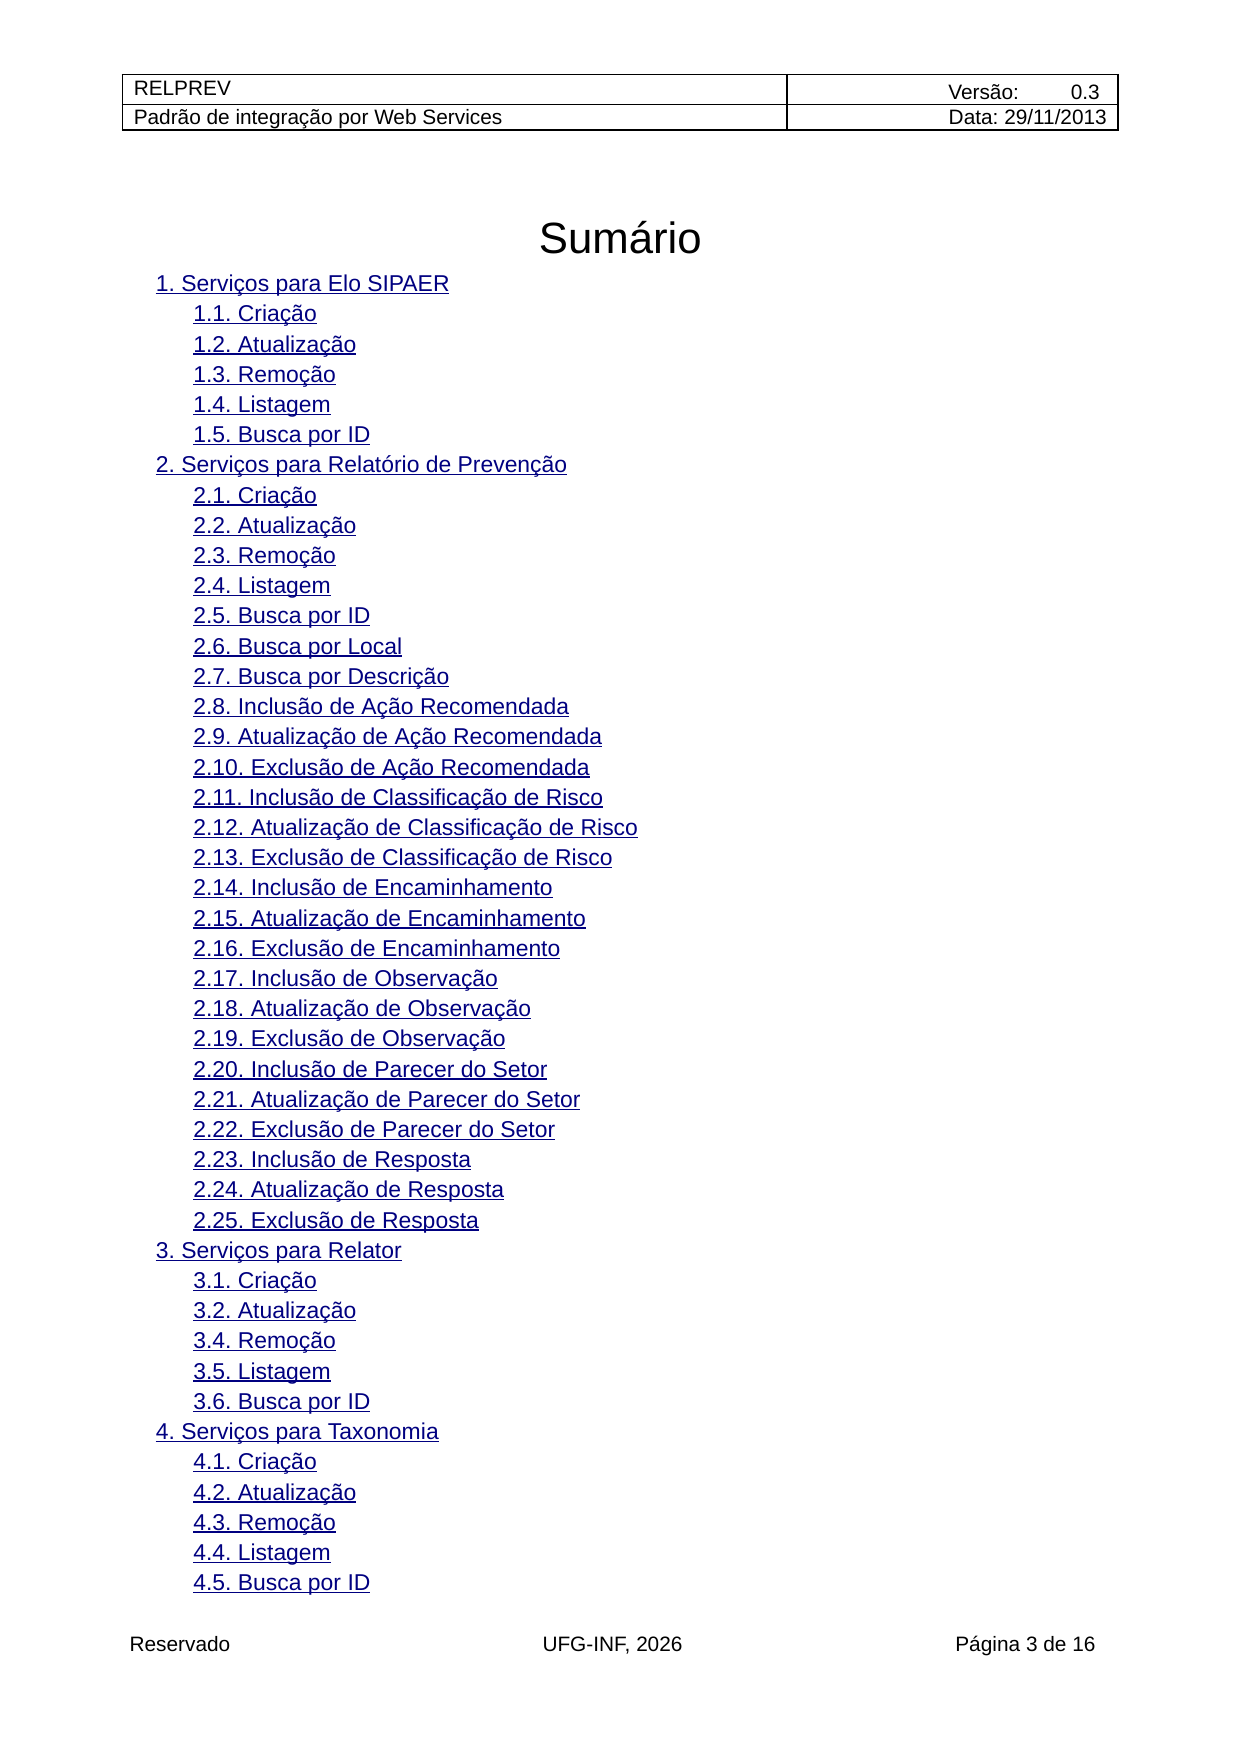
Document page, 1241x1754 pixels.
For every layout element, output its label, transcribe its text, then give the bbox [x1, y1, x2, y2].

text 2.17. Inclusão de Observação [193, 965, 1122, 991]
text 4.3. Remoção [193, 1509, 1122, 1535]
text 2.18. Atualização de Observação [193, 995, 1122, 1022]
text 2.22. Exclusão de Parecer do Setor [193, 1116, 1122, 1142]
text 1.3. Remoção [193, 361, 1122, 387]
text 2.7. Busca por Descrição [193, 663, 1122, 689]
text 2.10. Exclusão de Ação Recomendada [193, 753, 1122, 780]
text 1.5. Busca por ID [193, 421, 1122, 448]
text 2.21. Atualização de Parecer do Setor [193, 1086, 1122, 1112]
text 3.1. Criação [193, 1267, 1122, 1293]
text 4. Serviços para Taxonomia [156, 1418, 1122, 1444]
text 2.3. Remoção [193, 542, 1122, 568]
text 4.5. Busca por ID [193, 1569, 1122, 1596]
text 2.16. Exclusão de Encaminhamento [193, 935, 1122, 961]
text 2.23. Inclusão de Resposta [193, 1146, 1122, 1173]
text 2.4. Listagem [193, 572, 1122, 599]
text 4.4. Listagem [193, 1539, 1122, 1565]
text 2.1. Criação [193, 482, 1122, 508]
text 2.15. Atualização de Encaminhamento [193, 904, 1122, 931]
text 2.25. Exclusão de Resposta [156, 1207, 1122, 1233]
text 2.19. Exclusão de Observação [193, 1025, 1122, 1052]
text 2.6. Busca por Local [193, 633, 1122, 659]
text 2.11. Inclusão de Classificação de Risco [193, 784, 1122, 810]
text 2.9. Atualização de Ação Recomendada [193, 723, 1122, 750]
text 1.4. Listagem [193, 391, 1122, 417]
text 3.2. Atualização [193, 1297, 1122, 1324]
text 2.5. Busca por ID [193, 602, 1122, 629]
text 2.2. Atualização [193, 512, 1122, 538]
text 2.24. Atualização de Resposta [156, 1176, 1122, 1203]
text 1.1. Criação [193, 300, 1122, 327]
text 4.1. Criação [193, 1448, 1122, 1475]
text 1.2. Atualização [193, 331, 1122, 357]
text 4.2. Atualização [193, 1478, 1122, 1505]
text 2.8. Inclusão de Ação Recomendada [193, 693, 1122, 719]
text 3.6. Busca por ID [193, 1388, 1122, 1414]
text 2.20. Inclusão de Parecer do Setor [193, 1056, 1122, 1082]
text 2.13. Exclusão de Classificação de Risco [193, 844, 1122, 871]
text 3. Serviços para Relator [156, 1237, 1122, 1263]
text 3.4. Remoção [193, 1327, 1122, 1354]
text Sumário [118, 212, 1122, 263]
text 3.5. Listagem [193, 1358, 1122, 1384]
text 2.14. Inclusão de Encaminhamento [193, 874, 1122, 901]
text 2. Serviços para Relatório de Prevenção [156, 451, 1122, 478]
text 1. Serviços para Elo SIPAER [156, 270, 1122, 297]
text 2.12. Atualização de Classificação de Risco [193, 814, 1122, 840]
